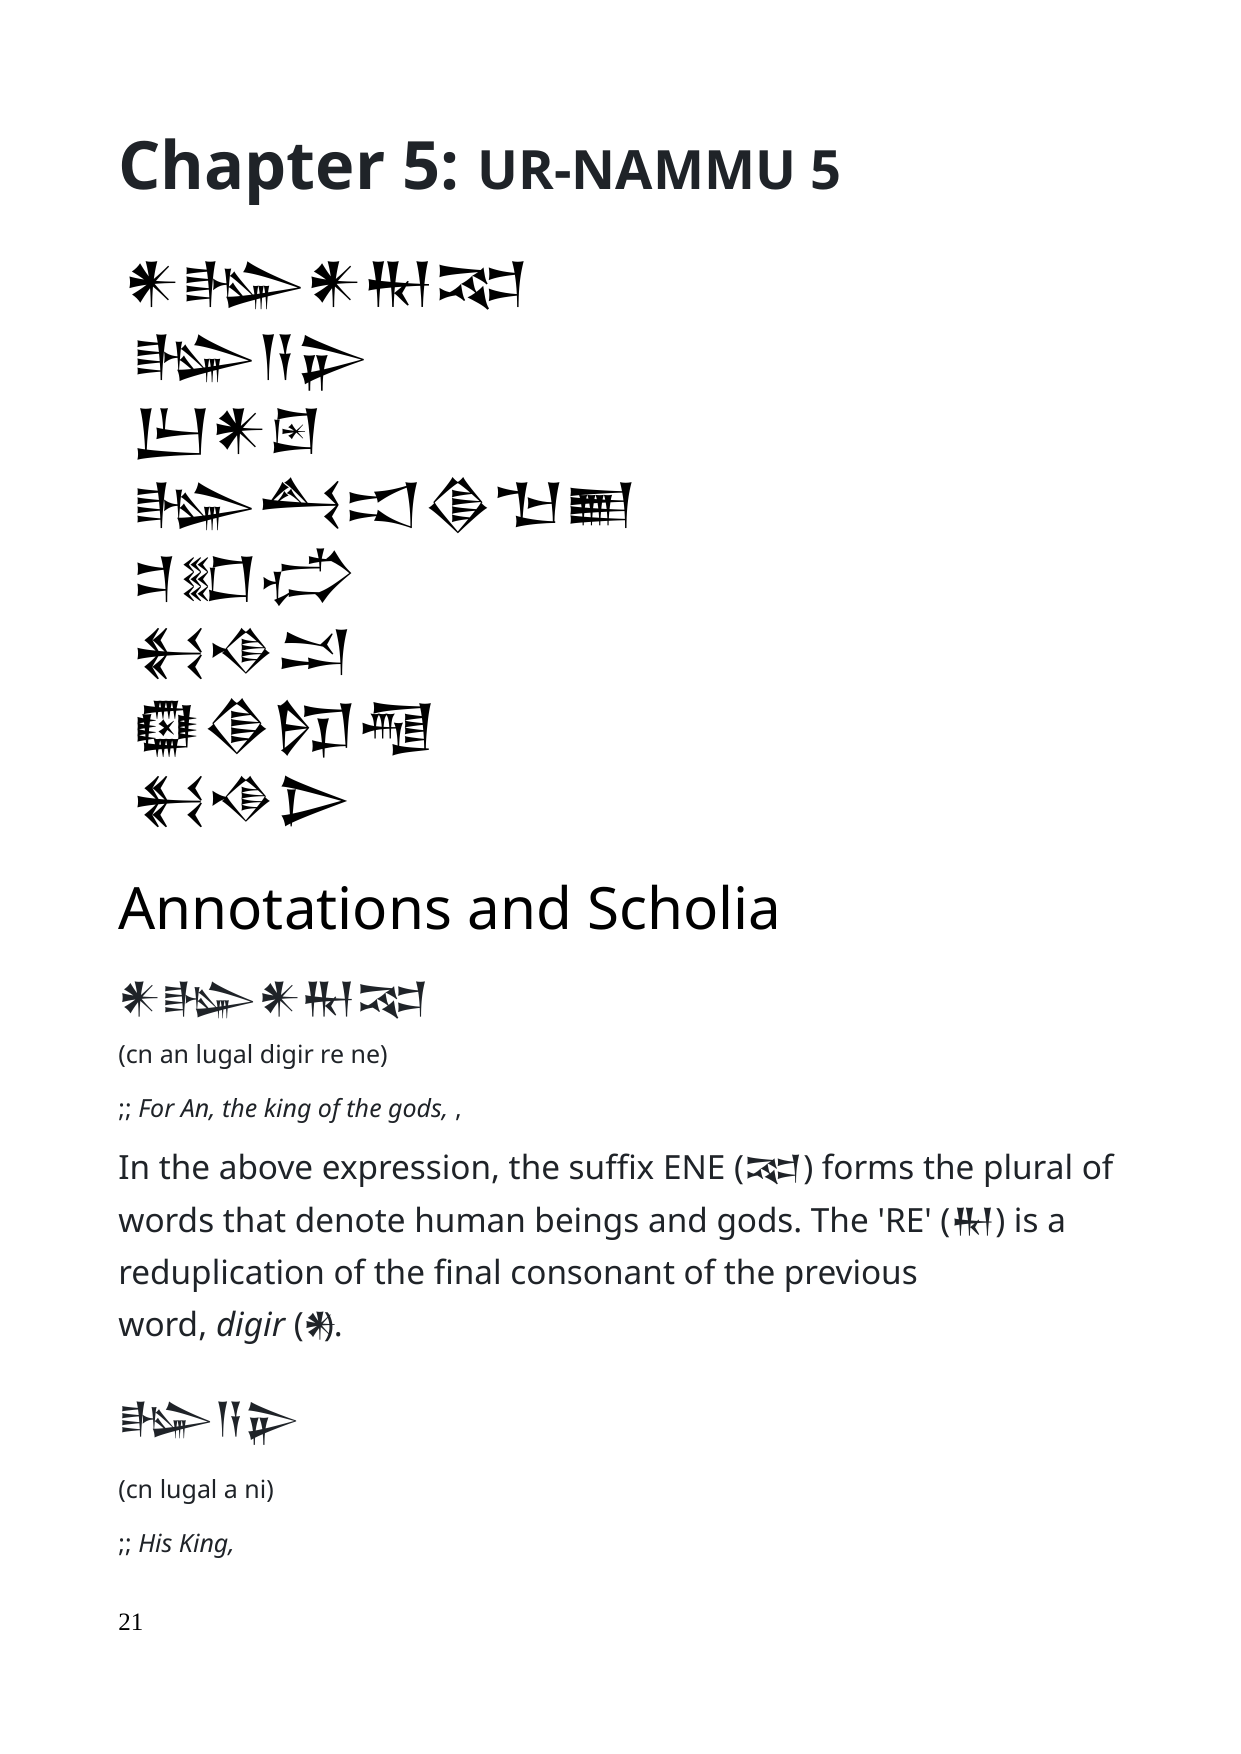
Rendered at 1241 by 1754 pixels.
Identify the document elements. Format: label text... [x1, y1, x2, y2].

text ;; His King, [118, 1526, 1122, 1559]
text In the above expression, the suffix ENE (𒉈) forms the plural of words that denote human beings and gods. The 'RE' (𒊑) is a reduplication of the final consonant of the previous word, digir (𒀭). [118, 1144, 1122, 1346]
text 𒄑𒊬𒈤 [118, 538, 1122, 612]
subtitle 𒀭𒈗𒀭𒊑𒉈 [118, 967, 1122, 1024]
text Annotations and Scholia [118, 867, 1122, 947]
text 𒀭𒈗𒀭𒊑𒉈 [118, 243, 1122, 317]
text 𒈬𒈾𒆕 [118, 759, 1122, 833]
text Chapter 5: UR-NAMMU 5 [118, 118, 1122, 209]
text 𒌨𒀭𒇉 [118, 391, 1122, 464]
text ;; For An, the king of the gods, , [118, 1090, 1122, 1124]
text (cn lugal a ni) [118, 1472, 1122, 1506]
text 𒁈𒆠𒂖𒆷 [118, 686, 1122, 759]
text 𒈗𒀀𒉌 [118, 317, 1122, 391]
text (cn an lugal digir re ne) [118, 1037, 1122, 1071]
text 𒈬𒈾𒁺 [118, 612, 1122, 686]
subtitle 𒈗𒀀𒉌 [118, 1388, 1122, 1445]
text 𒈗𒋀𒀊𒆠𒈠𒆤 [118, 464, 1122, 538]
